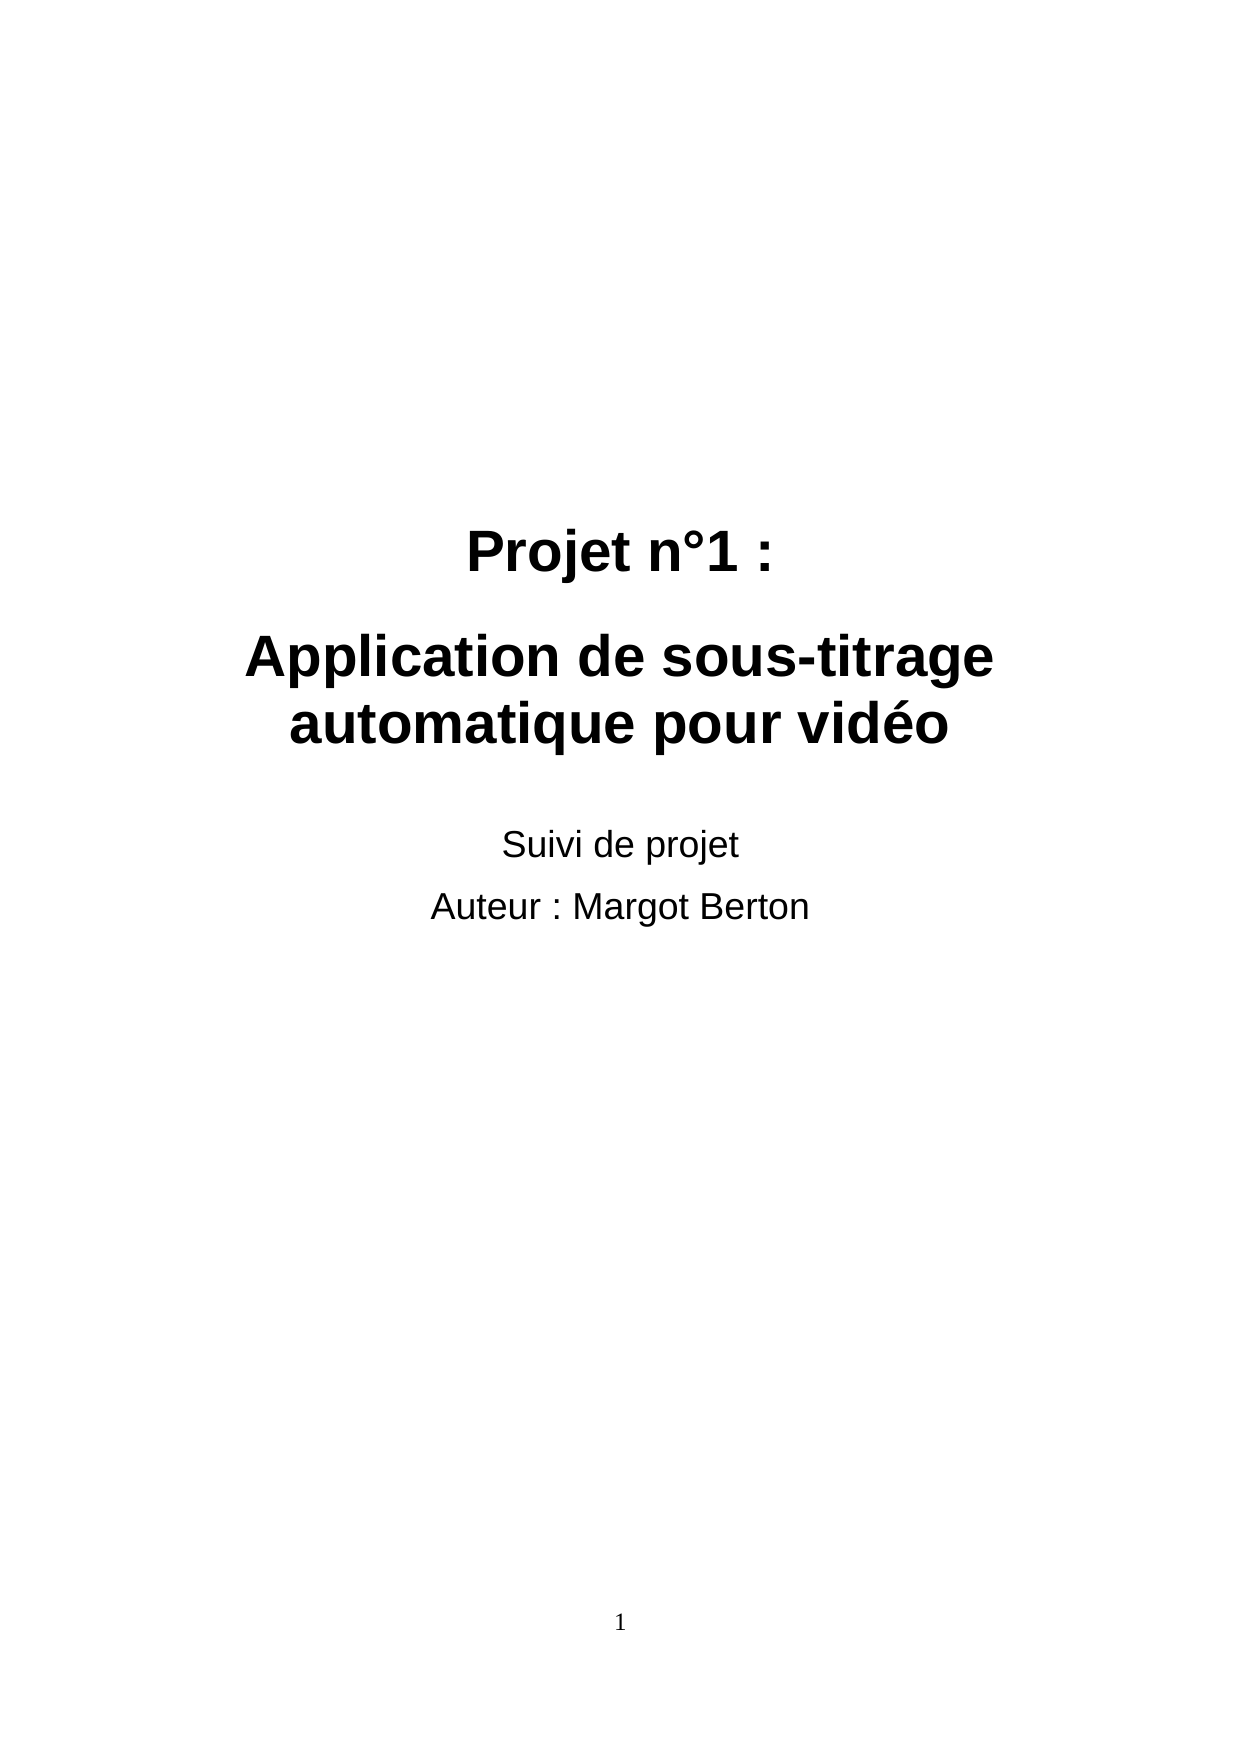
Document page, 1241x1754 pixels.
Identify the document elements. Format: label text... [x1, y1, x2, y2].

subtitle Auteur : Margot Berton [118, 884, 1122, 927]
title Projet n°1 : [118, 517, 1122, 584]
title Application de sous-titrage automatique pour vidéo [118, 621, 1122, 756]
subtitle Suivi de projet [118, 822, 1122, 865]
